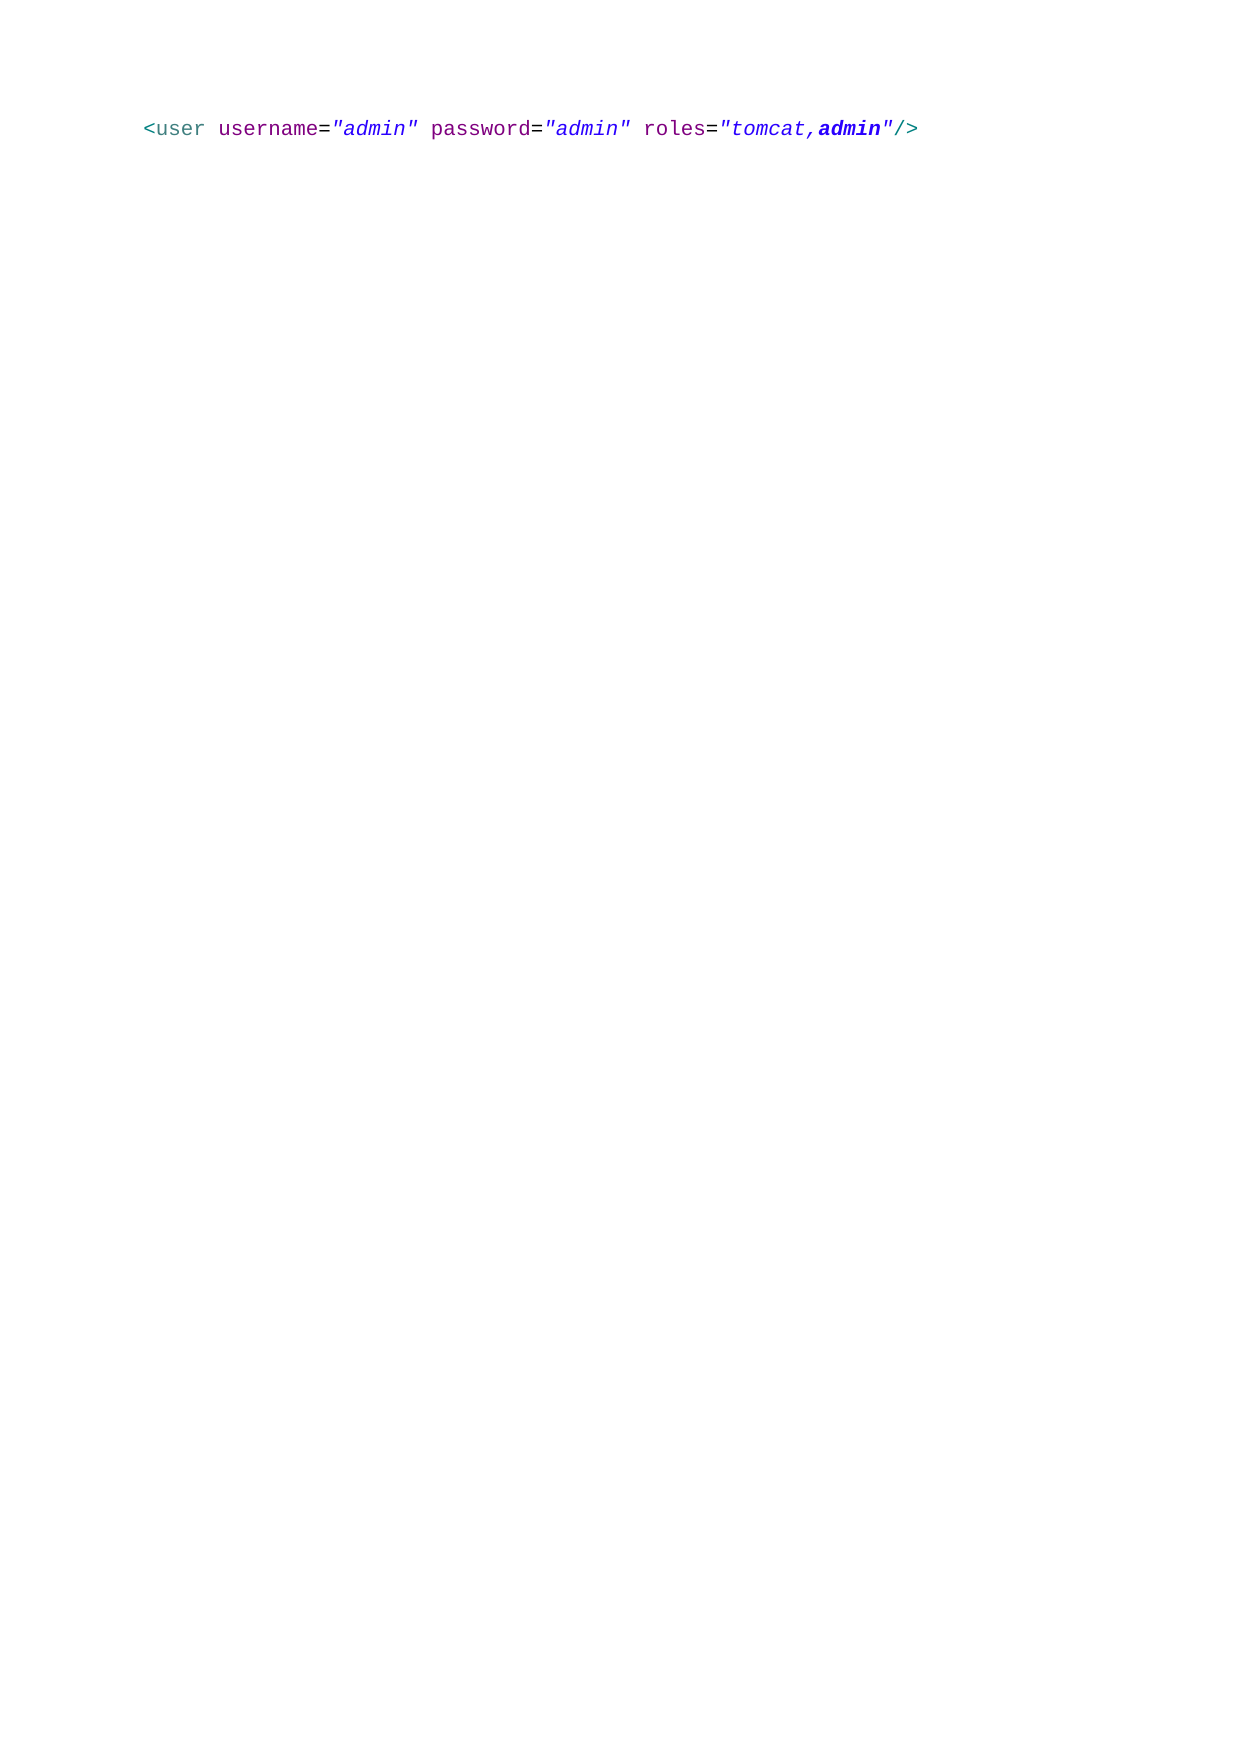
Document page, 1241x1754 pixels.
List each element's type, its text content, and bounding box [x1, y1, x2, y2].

text <user username="admin" password="admin" roles="tomcat,admin"/> [118, 118, 1122, 142]
